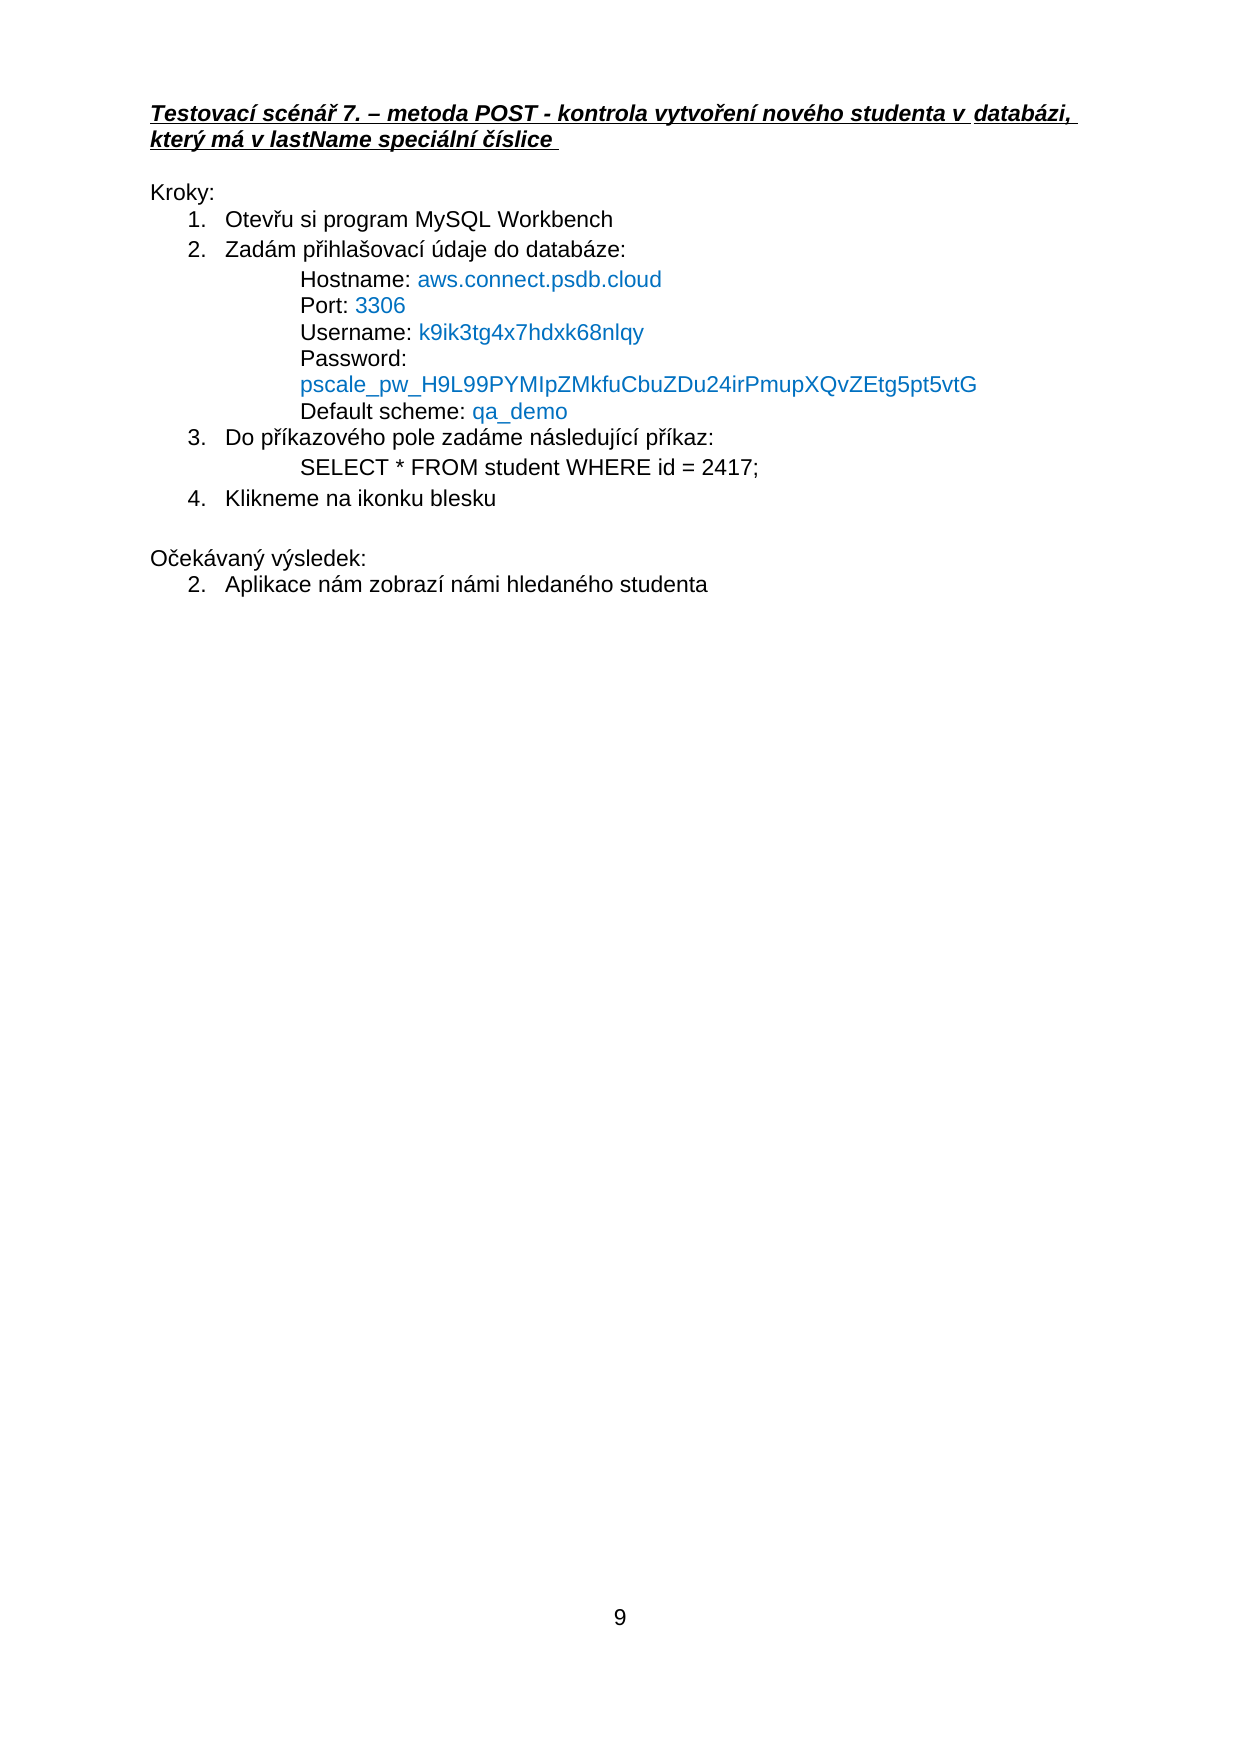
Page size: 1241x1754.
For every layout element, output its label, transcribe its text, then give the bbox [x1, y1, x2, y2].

text Hostname: aws.connect.psdb.cloud [300, 266, 1090, 292]
list Zadám přihlašovací údaje do databáze: [187, 236, 1090, 262]
text Očekávaný výsledek: [150, 545, 1090, 571]
text Testovací scénář 7. – metoda POST - kontrola vytvoření nového studenta v databázi, který má v lastName speciální číslice [150, 100, 1090, 153]
list Do příkazového pole zadáme následující příkaz: [187, 424, 1090, 450]
list Aplikace nám zobrazí námi hledaného studenta [187, 571, 1090, 598]
text Port: 3306 [300, 292, 1090, 319]
text Password: pscale_pw_H9L99PYMIpZMkfuCbuZDu24irPmupXQvZEtg5pt5vtG [300, 345, 1090, 398]
list Klikneme na ikonku blesku [187, 484, 1090, 511]
text SELECT * FROM student WHERE id = 2417; [300, 454, 1090, 481]
text Default scheme: qa_demo [300, 398, 1090, 424]
text Kroky: [150, 179, 1090, 206]
text Username: k9ik3tg4x7hdxk68nlqy [300, 319, 1090, 345]
list Otevřu si program MySQL Workbench [187, 206, 1090, 232]
